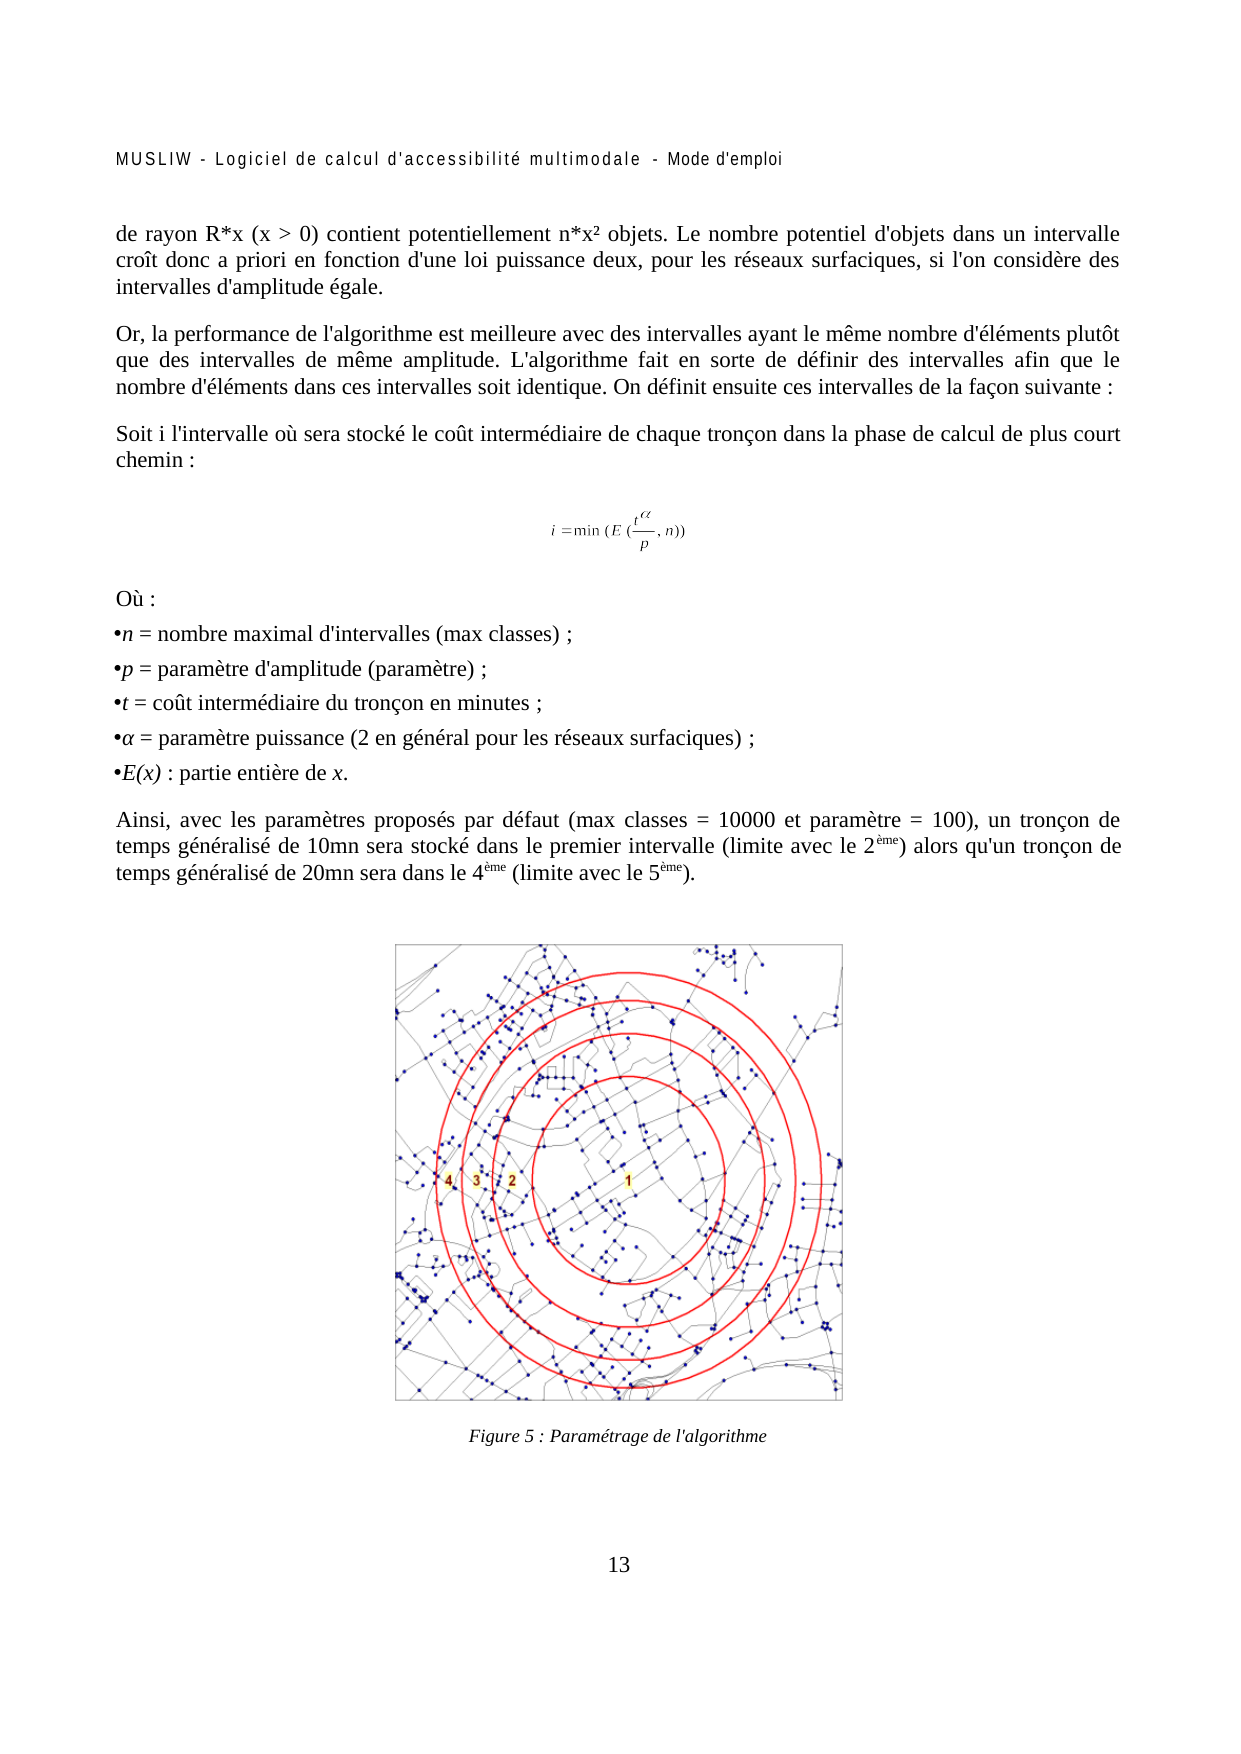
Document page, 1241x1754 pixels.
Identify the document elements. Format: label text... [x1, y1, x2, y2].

list t = coût intermédiaire du tronçon en minutes ; [114, 689, 1127, 716]
text de rayon R*x (x > 0) contient potentiellement n*x² objets. Le nombre potentiel d'objets dans un intervalle croît donc a priori en fonction d'une loi puissance deux, pour les réseaux surfaciques, si l'on considère des intervalles d'amplitude égale. [116, 220, 1122, 299]
text Figure 5 : Paramétrage de l'algorithme [116, 1425, 1122, 1447]
picture [392, 941, 845, 1404]
list p = paramètre d'amplitude (paramètre) ; [114, 654, 1127, 681]
text Ainsi, avec les paramètres proposés par défaut (max classes = 10000 et paramètre = 100), un tronçon de temps généralisé de 10mn sera stocké dans le premier intervalle (limite avec le 2ème) alors qu'un tronçon de temps généralisé de 20mn sera dans le 4ème (limite avec le 5ème). [116, 806, 1122, 885]
list E(x) : partie entière de x. [114, 759, 1127, 785]
list n = nombre maximal d'intervalles (max classes) ; [114, 620, 1127, 646]
text Or, la performance de l'algorithme est meilleure avec des intervalles ayant le même nombre d'éléments plutôt que des intervalles de même amplitude. L'algorithme fait en sorte de définir des intervalles afin que le nombre d'éléments dans ces intervalles soit identique. On définit ensuite ces intervalles de la façon suivante : [116, 320, 1122, 399]
text Où : [116, 585, 1122, 612]
list α = paramètre puissance (2 en général pour les réseaux surfaciques) ; [114, 724, 1127, 750]
text Soit i l'intervalle où sera stocké le coût intermédiaire de chaque tronçon dans la phase de calcul de plus court chemin : [116, 420, 1122, 473]
